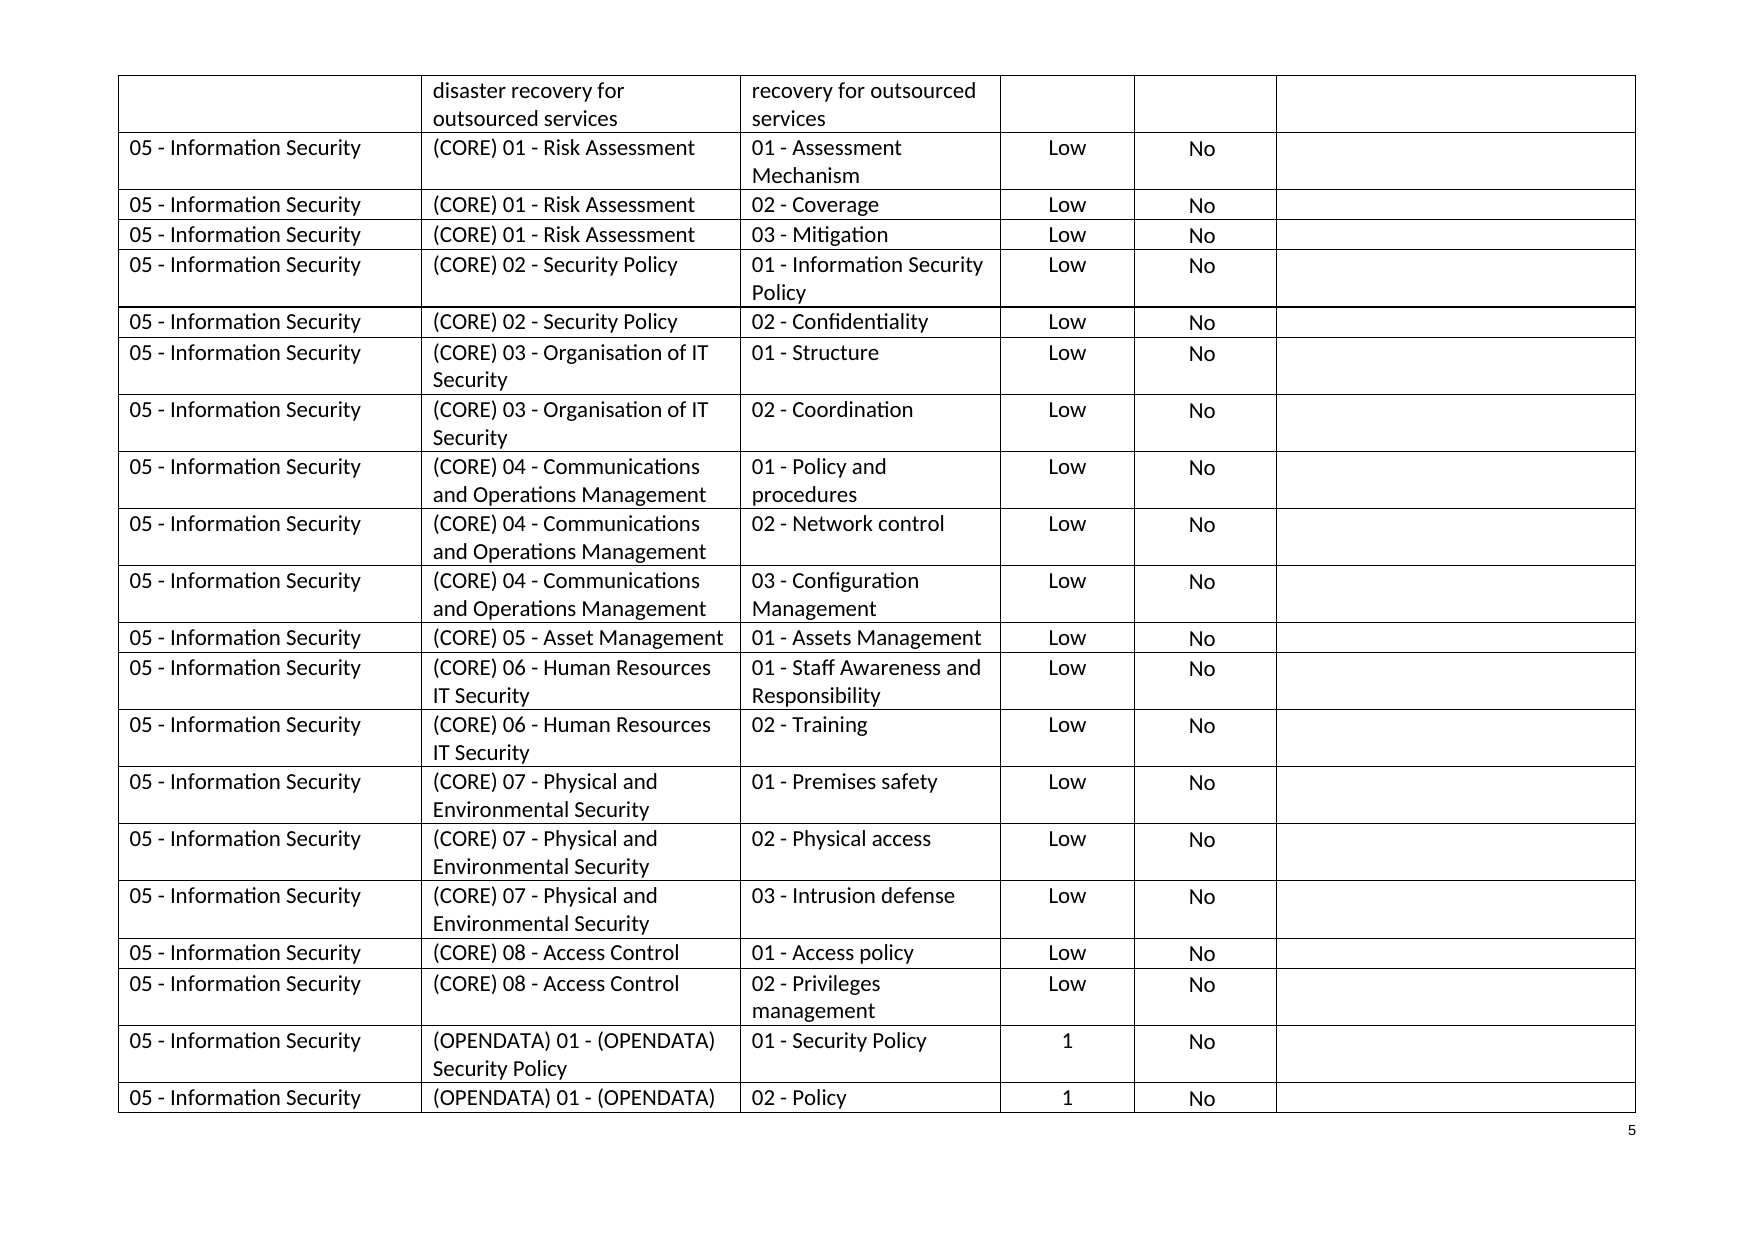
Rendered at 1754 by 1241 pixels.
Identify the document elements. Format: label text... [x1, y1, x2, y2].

table_cell No [1135, 190, 1276, 219]
table_cell No [1135, 308, 1276, 337]
table_cell (CORE) 02 - Security Policy [422, 250, 740, 306]
table_cell Low [1001, 653, 1134, 709]
table_cell (CORE) 07 - Physical and Environmental Security [422, 881, 740, 937]
table_cell recovery for outsourced services [741, 76, 1000, 132]
table_cell 05 - Information Security [119, 1026, 421, 1082]
table_cell Low [1001, 220, 1134, 249]
table_cell No [1135, 250, 1276, 306]
table_cell (CORE) 08 - Access Control [422, 939, 740, 968]
table_cell (CORE) 06 - Human Resources IT Security [422, 653, 740, 709]
table_cell [1277, 1026, 1635, 1082]
table_cell No [1135, 1026, 1276, 1082]
table_cell 02 - Policy [741, 1083, 1000, 1112]
table_cell 01 - Premises safety [741, 767, 1000, 823]
table_cell Low [1001, 767, 1134, 823]
table_cell 05 - Information Security [119, 939, 421, 968]
table_cell No [1135, 452, 1276, 508]
table_cell [1135, 76, 1276, 132]
table_cell (OPENDATA) 01 - (OPENDATA) Security Policy [422, 1026, 740, 1082]
table_cell 05 - Information Security [119, 653, 421, 709]
table_cell [1277, 76, 1635, 132]
table_cell disaster recovery for outsourced services [422, 76, 740, 132]
table_cell 05 - Information Security [119, 133, 421, 189]
table_cell 05 - Information Security [119, 1083, 421, 1112]
table_cell [1277, 1083, 1635, 1112]
table_cell [1277, 566, 1635, 622]
table_cell [1277, 623, 1635, 652]
table_cell 05 - Information Security [119, 623, 421, 652]
table_cell 05 - Information Security [119, 566, 421, 622]
table_cell (CORE) 01 - Risk Assessment [422, 133, 740, 189]
table_cell (CORE) 01 - Risk Assessment [422, 190, 740, 219]
table_cell No [1135, 881, 1276, 937]
table_cell [1001, 76, 1134, 132]
table_cell Low [1001, 881, 1134, 937]
table_cell (CORE) 04 - Communications and Operations Management [422, 452, 740, 508]
table_cell 02 - Coverage [741, 190, 1000, 219]
table_cell No [1135, 133, 1276, 189]
table_cell 02 - Confidentiality [741, 308, 1000, 337]
table_cell (CORE) 08 - Access Control [422, 969, 740, 1025]
table_cell 02 - Network control [741, 509, 1000, 565]
table_cell No [1135, 767, 1276, 823]
table_cell Low [1001, 710, 1134, 766]
table_cell Low [1001, 190, 1134, 219]
table_cell 05 - Information Security [119, 395, 421, 451]
table_cell Low [1001, 824, 1134, 880]
table_cell Low [1001, 338, 1134, 394]
table_cell [1277, 824, 1635, 880]
table_cell Low [1001, 623, 1134, 652]
table_cell 05 - Information Security [119, 452, 421, 508]
table_cell (CORE) 06 - Human Resources IT Security [422, 710, 740, 766]
table_cell (CORE) 07 - Physical and Environmental Security [422, 824, 740, 880]
table_cell [1277, 710, 1635, 766]
table_cell Low [1001, 452, 1134, 508]
table_cell [1277, 250, 1635, 306]
table_cell [1277, 338, 1635, 394]
table_cell 05 - Information Security [119, 824, 421, 880]
table_cell Low [1001, 566, 1134, 622]
table_cell Low [1001, 939, 1134, 968]
table_cell No [1135, 566, 1276, 622]
table_cell No [1135, 653, 1276, 709]
table_cell [1277, 133, 1635, 189]
table_cell 05 - Information Security [119, 308, 421, 337]
table_cell No [1135, 710, 1276, 766]
table_cell [1277, 452, 1635, 508]
table_cell [1277, 939, 1635, 968]
table_cell No [1135, 1083, 1276, 1112]
table_cell No [1135, 939, 1276, 968]
table_cell Low [1001, 509, 1134, 565]
table_cell (CORE) 03 - Organisation of IT Security [422, 395, 740, 451]
table_cell Low [1001, 308, 1134, 337]
table_cell 01 - Staff Awareness and Responsibility [741, 653, 1000, 709]
table_cell 02 - Training [741, 710, 1000, 766]
table_cell Low [1001, 395, 1134, 451]
table_cell (OPENDATA) 01 - (OPENDATA) [422, 1083, 740, 1112]
table_cell (CORE) 01 - Risk Assessment [422, 220, 740, 249]
table_cell [1277, 653, 1635, 709]
table_cell 01 - Structure [741, 338, 1000, 394]
table_cell 01 - Assessment Mechanism [741, 133, 1000, 189]
table_cell 01 - Information Security Policy [741, 250, 1000, 306]
table_cell 05 - Information Security [119, 969, 421, 1025]
table_cell 1 [1001, 1026, 1134, 1082]
table_cell No [1135, 395, 1276, 451]
table_cell Low [1001, 250, 1134, 306]
table_cell (CORE) 04 - Communications and Operations Management [422, 566, 740, 622]
table_cell 05 - Information Security [119, 338, 421, 394]
table_cell 01 - Policy and procedures [741, 452, 1000, 508]
table_cell No [1135, 509, 1276, 565]
table_cell No [1135, 824, 1276, 880]
table_cell Low [1001, 133, 1134, 189]
table_cell 05 - Information Security [119, 220, 421, 249]
table_cell 02 - Physical access [741, 824, 1000, 880]
table_cell 01 - Assets Management [741, 623, 1000, 652]
table_cell 05 - Information Security [119, 881, 421, 937]
table_cell 03 - Configuration Management [741, 566, 1000, 622]
table_cell 01 - Access policy [741, 939, 1000, 968]
table_cell [1277, 881, 1635, 937]
table_cell No [1135, 338, 1276, 394]
table_cell 03 - Mitigation [741, 220, 1000, 249]
table_cell 01 - Security Policy [741, 1026, 1000, 1082]
table_cell 05 - Information Security [119, 190, 421, 219]
table_cell 03 - Intrusion defense [741, 881, 1000, 937]
table_cell 1 [1001, 1083, 1134, 1112]
table_cell [1277, 969, 1635, 1025]
table_cell Low [1001, 969, 1134, 1025]
table_cell 05 - Information Security [119, 767, 421, 823]
table_cell 02 - Coordination [741, 395, 1000, 451]
table_cell No [1135, 969, 1276, 1025]
table_cell [1277, 509, 1635, 565]
table_cell (CORE) 02 - Security Policy [422, 308, 740, 337]
table_cell [119, 76, 421, 132]
table_cell No [1135, 623, 1276, 652]
table_cell [1277, 308, 1635, 337]
table_cell 05 - Information Security [119, 250, 421, 306]
table_cell (CORE) 05 - Asset Management [422, 623, 740, 652]
table_cell (CORE) 03 - Organisation of IT Security [422, 338, 740, 394]
table_cell [1277, 767, 1635, 823]
table_cell [1277, 220, 1635, 249]
table_cell (CORE) 07 - Physical and Environmental Security [422, 767, 740, 823]
table_cell [1277, 395, 1635, 451]
table_cell 05 - Information Security [119, 509, 421, 565]
table_cell (CORE) 04 - Communications and Operations Management [422, 509, 740, 565]
table_cell [1277, 190, 1635, 219]
table_cell No [1135, 220, 1276, 249]
table_cell 05 - Information Security [119, 710, 421, 766]
table_cell 02 - Privileges management [741, 969, 1000, 1025]
